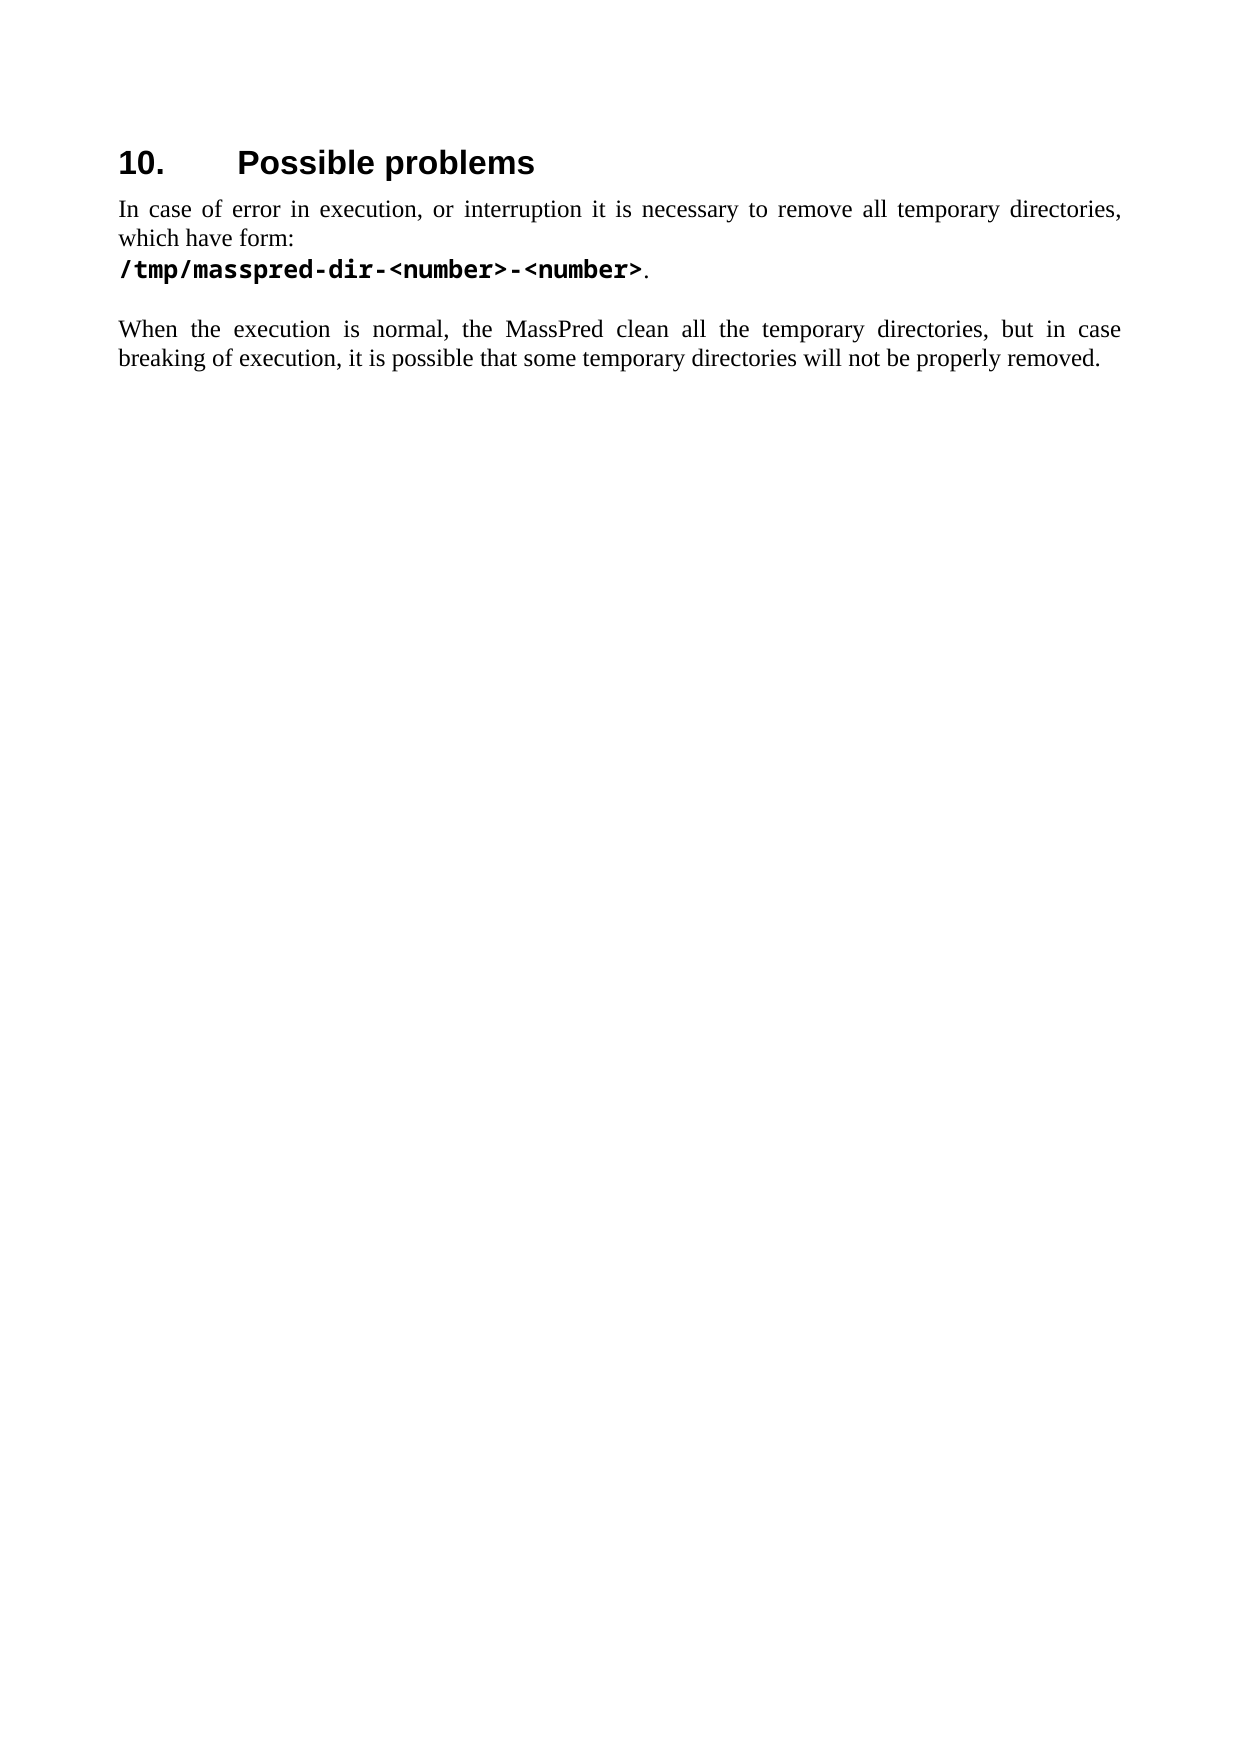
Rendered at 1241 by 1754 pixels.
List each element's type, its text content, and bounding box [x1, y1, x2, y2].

subtitle Possible problems [118, 143, 1122, 182]
text /tmp/masspred-dir-<number>-<number>. [118, 252, 1122, 286]
text In case of error in execution, or interruption it is necessary to remove all temporary directories, which have form: [118, 194, 1122, 252]
text When the execution is normal, the MassPred clean all the temporary directories, but in case breaking of execution, it is possible that some temporary directories will not be properly removed. [118, 314, 1122, 372]
